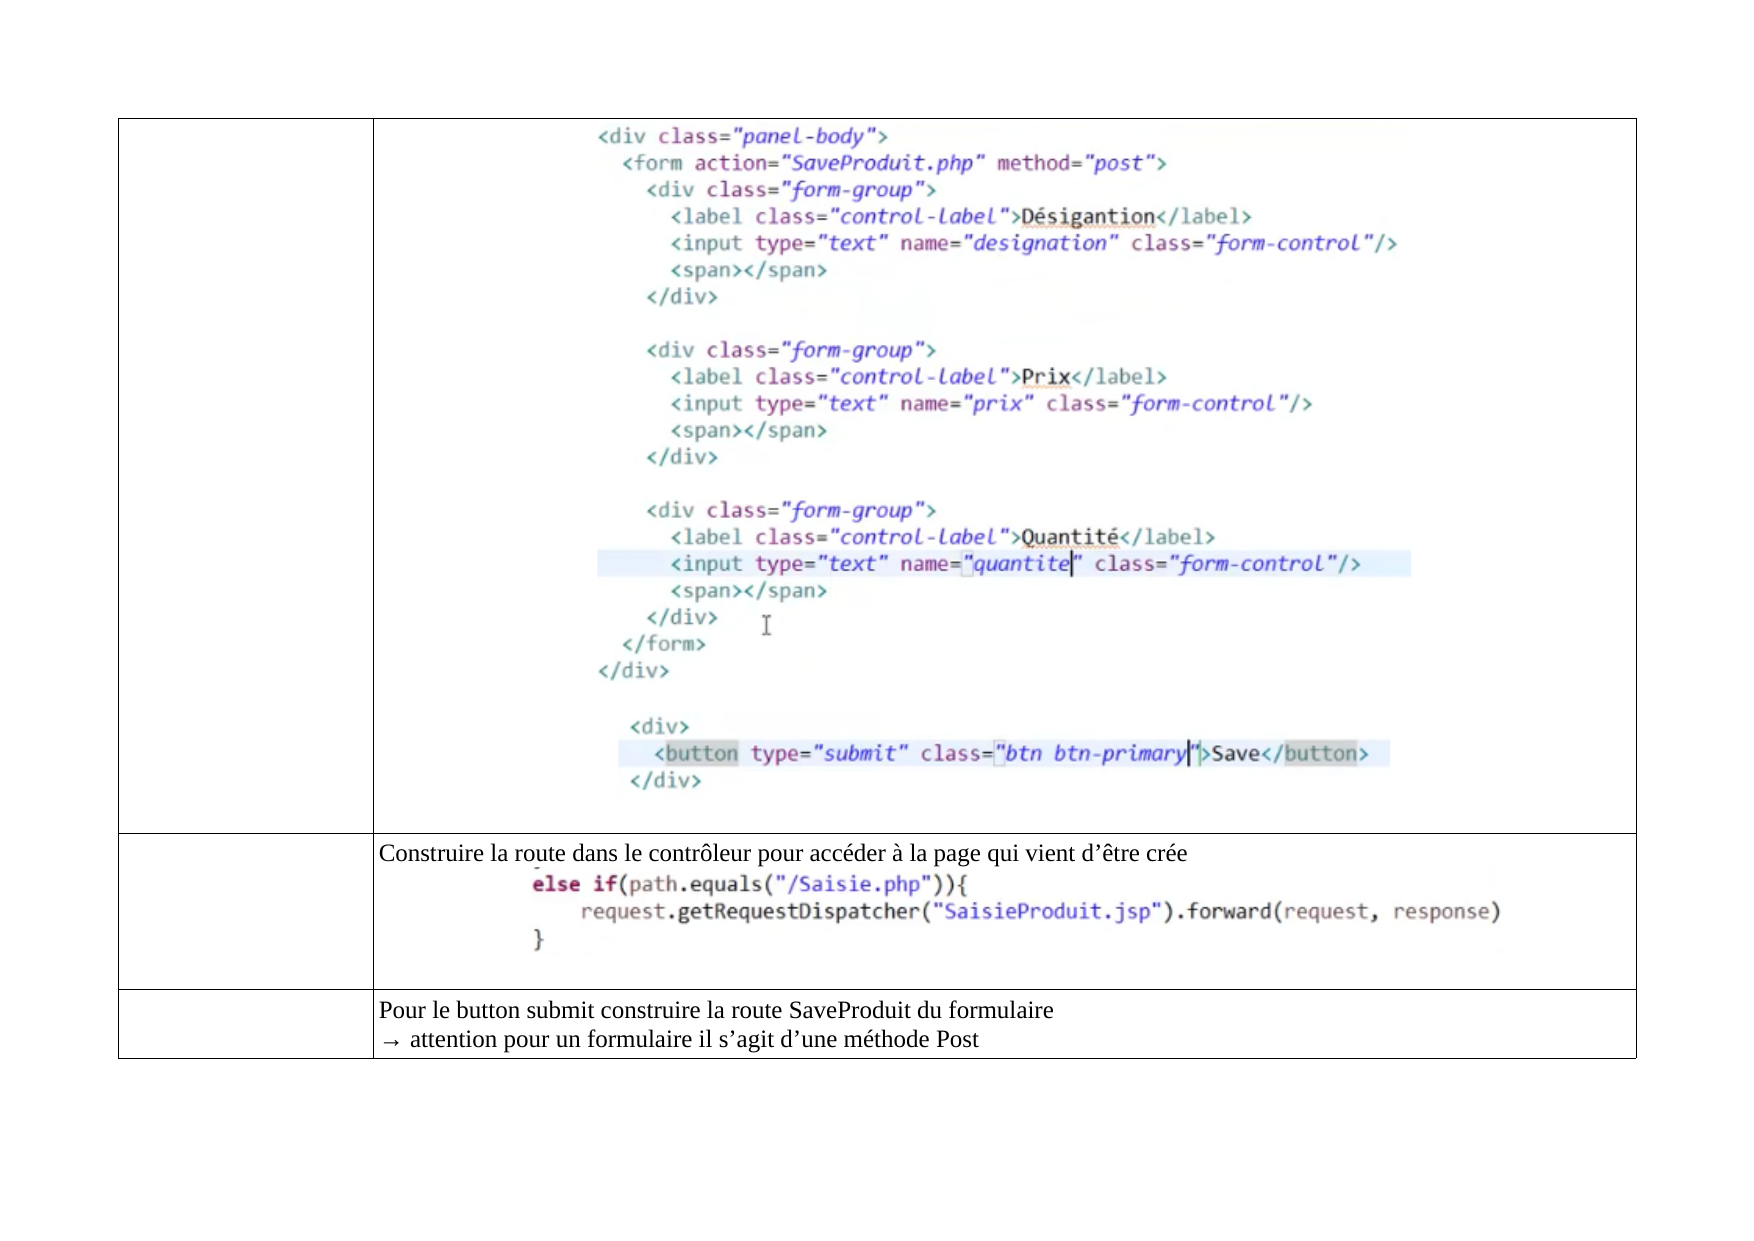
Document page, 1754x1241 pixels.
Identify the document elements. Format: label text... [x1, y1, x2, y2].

picture [505, 867, 1504, 955]
table_cell Pour le button submit construire la route SaveProduit du formulaire → attention pour un formulaire il s’agit d’une méthode Post [374, 990, 1636, 1058]
table_cell [374, 119, 1636, 832]
table_cell [119, 990, 373, 1058]
table_cell Construire la route dans le contrôleur pour accéder à la page qui vient d’être crée [374, 834, 1636, 989]
table_cell [119, 119, 373, 832]
picture [618, 712, 1391, 798]
table_cell [119, 834, 373, 989]
picture [597, 123, 1412, 684]
